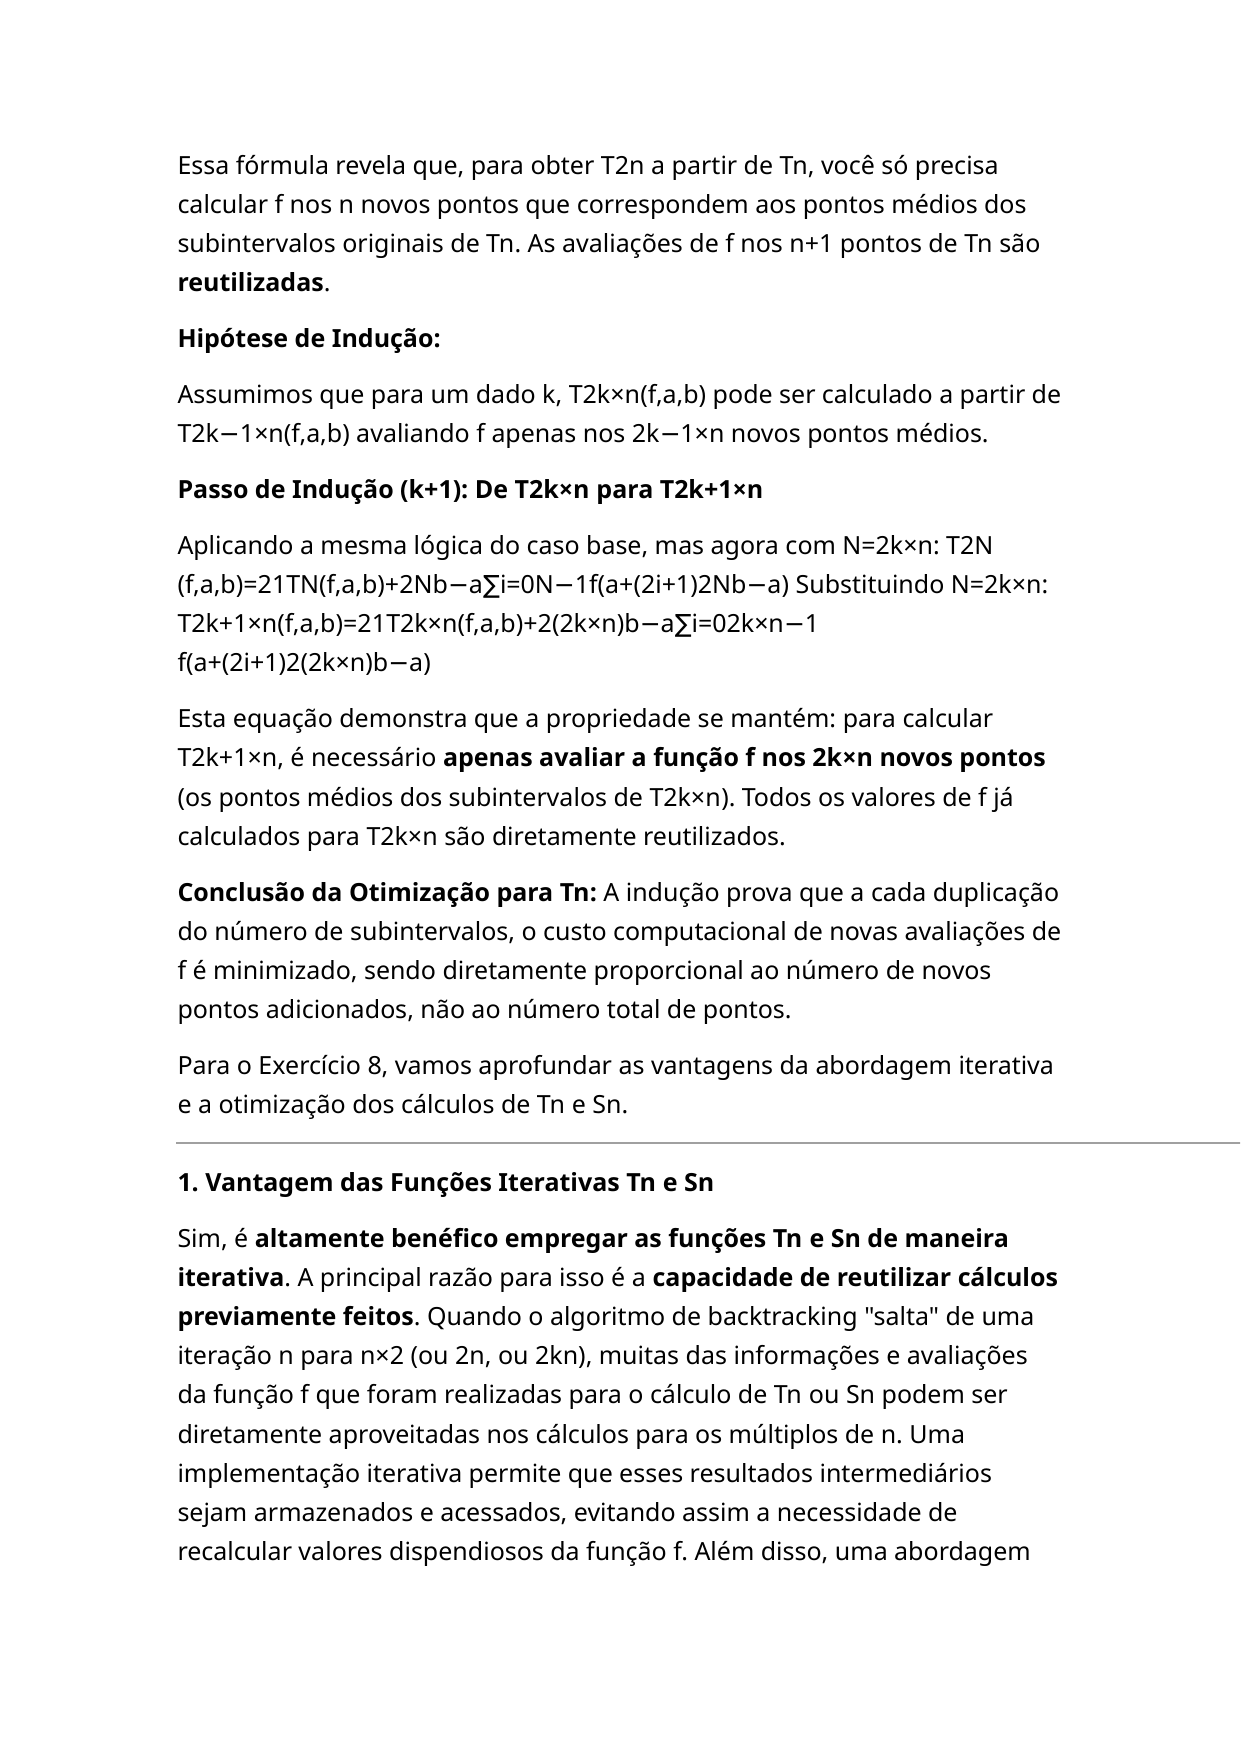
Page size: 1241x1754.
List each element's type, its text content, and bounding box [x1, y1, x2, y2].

text Para o Exercício 8, vamos aprofundar as vantagens da abordagem iterativa e a otimização dos cálculos de Tn​ e Sn​. [177, 1048, 1063, 1121]
text Hipótese de Indução: [177, 321, 1063, 355]
text Assumimos que para um dado k, T2k×n​(f,a,b) pode ser calculado a partir de T2k−1×n​(f,a,b) avaliando f apenas nos 2k−1×n novos pontos médios. [177, 377, 1063, 450]
text Conclusão da Otimização para Tn​: A indução prova que a cada duplicação do número de subintervalos, o custo computacional de novas avaliações de f é minimizado, sendo diretamente proporcional ao número de novos pontos adicionados, não ao número total de pontos. [177, 874, 1063, 1026]
text Essa fórmula revela que, para obter T2n​ a partir de Tn​, você só precisa calcular f nos n novos pontos que correspondem aos pontos médios dos subintervalos originais de Tn​. As avaliações de f nos n+1 pontos de Tn​ são reutilizadas. [177, 148, 1063, 299]
text Aplicando a mesma lógica do caso base, mas agora com N=2k×n: T2N​(f,a,b)=21​TN​(f,a,b)+2Nb−a​∑i=0N−1​f(a+(2i+1)2Nb−a​) Substituindo N=2k×n: T2k+1×n​(f,a,b)=21​T2k×n​(f,a,b)+2(2k×n)b−a​∑i=02k×n−1​f(a+(2i+1)2(2k×n)b−a​) [177, 528, 1063, 679]
text Sim, é altamente benéfico empregar as funções Tn​ e Sn​ de maneira iterativa. A principal razão para isso é a capacidade de reutilizar cálculos previamente feitos. Quando o algoritmo de backtracking "salta" de uma iteração n para n×2 (ou 2n, ou 2kn), muitas das informações e avaliações da função f que foram realizadas para o cálculo de Tn​ ou Sn​ podem ser diretamente aproveitadas nos cálculos para os múltiplos de n. Uma implementação iterativa permite que esses resultados intermediários sejam armazenados e acessados, evitando assim a necessidade de recalcular valores dispendiosos da função f. Além disso, uma abordagem [177, 1221, 1063, 1568]
text Esta equação demonstra que a propriedade se mantém: para calcular T2k+1×n​, é necessário apenas avaliar a função f nos 2k×n novos pontos (os pontos médios dos subintervalos de T2k×n​). Todos os valores de f já calculados para T2k×n​ são diretamente reutilizados. [177, 701, 1063, 852]
text 1. Vantagem das Funções Iterativas Tn​ e Sn​ [177, 1165, 1063, 1199]
text Passo de Indução (k+1): De T2k×n​ para T2k+1×n​ [177, 472, 1063, 506]
